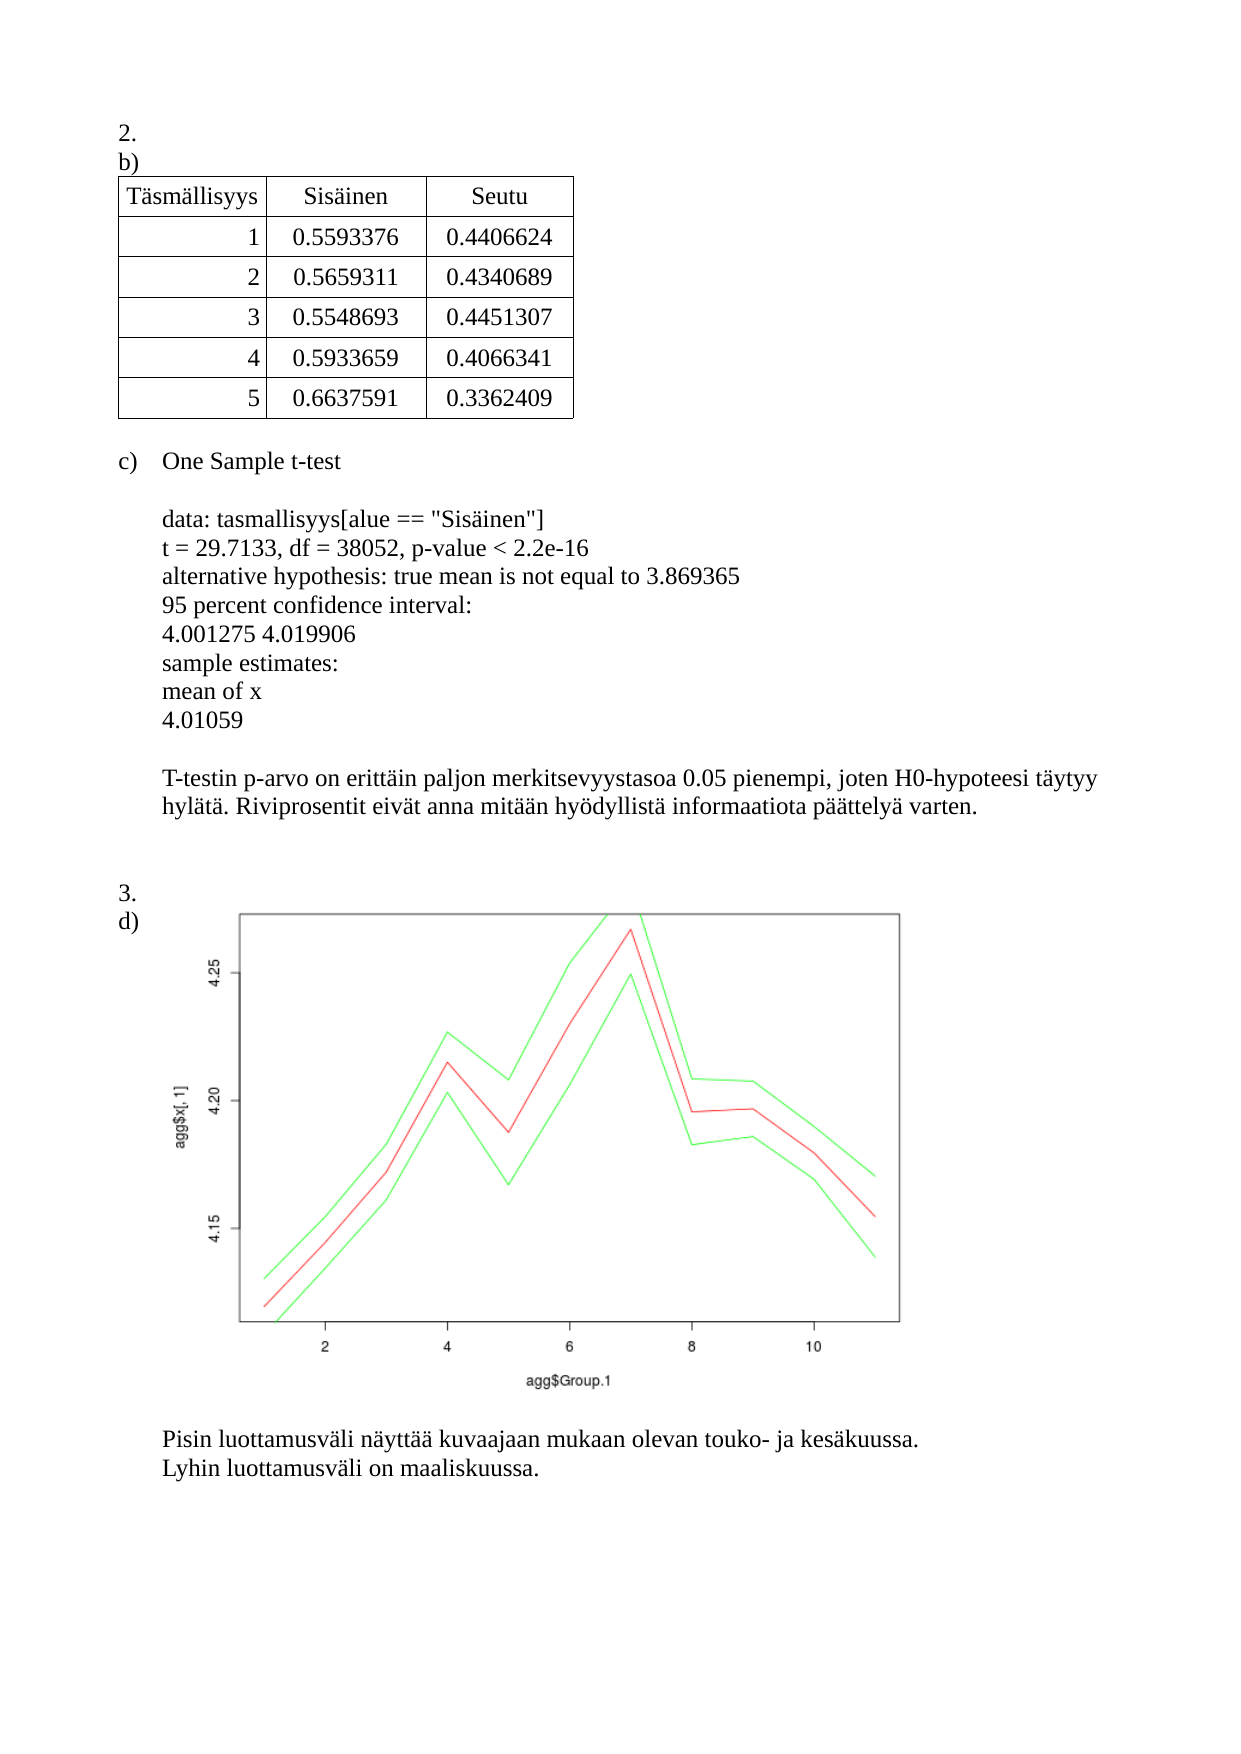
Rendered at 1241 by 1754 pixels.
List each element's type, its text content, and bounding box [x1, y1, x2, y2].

table_cell 0.6637591 [267, 378, 426, 417]
text Pisin luottamusväli näyttää kuvaajaan mukaan olevan touko- ja kesäkuussa. [118, 1424, 1122, 1453]
text d) [118, 906, 169, 935]
text [936, 906, 1122, 935]
text hylätä. Riviprosentit eivät anna mitään hyödyllistä informaatiota päättelyä varten. [118, 791, 1122, 820]
table_header Täsmällisyys [119, 177, 266, 216]
table_cell 3 [119, 298, 266, 337]
table_cell 0.3362409 [427, 378, 573, 417]
text Lyhin luottamusväli on maaliskuussa. [118, 1453, 1122, 1481]
text b) [118, 147, 1122, 176]
text alternative hypothesis: true mean is not equal to 3.869365 [118, 561, 1122, 590]
text 2. [118, 118, 1122, 147]
text mean of x [118, 676, 1122, 705]
text 3. [118, 878, 169, 906]
text 4.001275 4.019906 [118, 619, 1122, 648]
picture [169, 845, 936, 1408]
table_header Seutu [427, 177, 573, 216]
text c) One Sample t-test [118, 446, 1122, 475]
table_header Sisäinen [267, 177, 426, 216]
text [936, 878, 1122, 906]
table_cell 2 [119, 257, 266, 297]
table_cell 0.5659311 [267, 257, 426, 297]
table_cell 1 [119, 217, 266, 256]
table_cell 0.4406624 [427, 217, 573, 256]
text T-testin p-arvo on erittäin paljon merkitsevyystasoa 0.05 pienempi, joten H0-hypoteesi täytyy [118, 763, 1122, 791]
table_cell 4 [119, 338, 266, 377]
table_cell 0.4066341 [427, 338, 573, 377]
text data: tasmallisyys[alue == "Sisäinen"] [118, 504, 1122, 533]
text t = 29.7133, df = 38052, p-value < 2.2e-16 [118, 533, 1122, 561]
table_cell 5 [119, 378, 266, 417]
table_cell 0.4340689 [427, 257, 573, 297]
text 4.01059 [118, 705, 1122, 734]
text 95 percent confidence interval: [118, 590, 1122, 619]
table_cell 0.4451307 [427, 298, 573, 337]
text sample estimates: [118, 648, 1122, 676]
table_cell 0.5933659 [267, 338, 426, 377]
table_cell 0.5548693 [267, 298, 426, 337]
table_cell 0.5593376 [267, 217, 426, 256]
